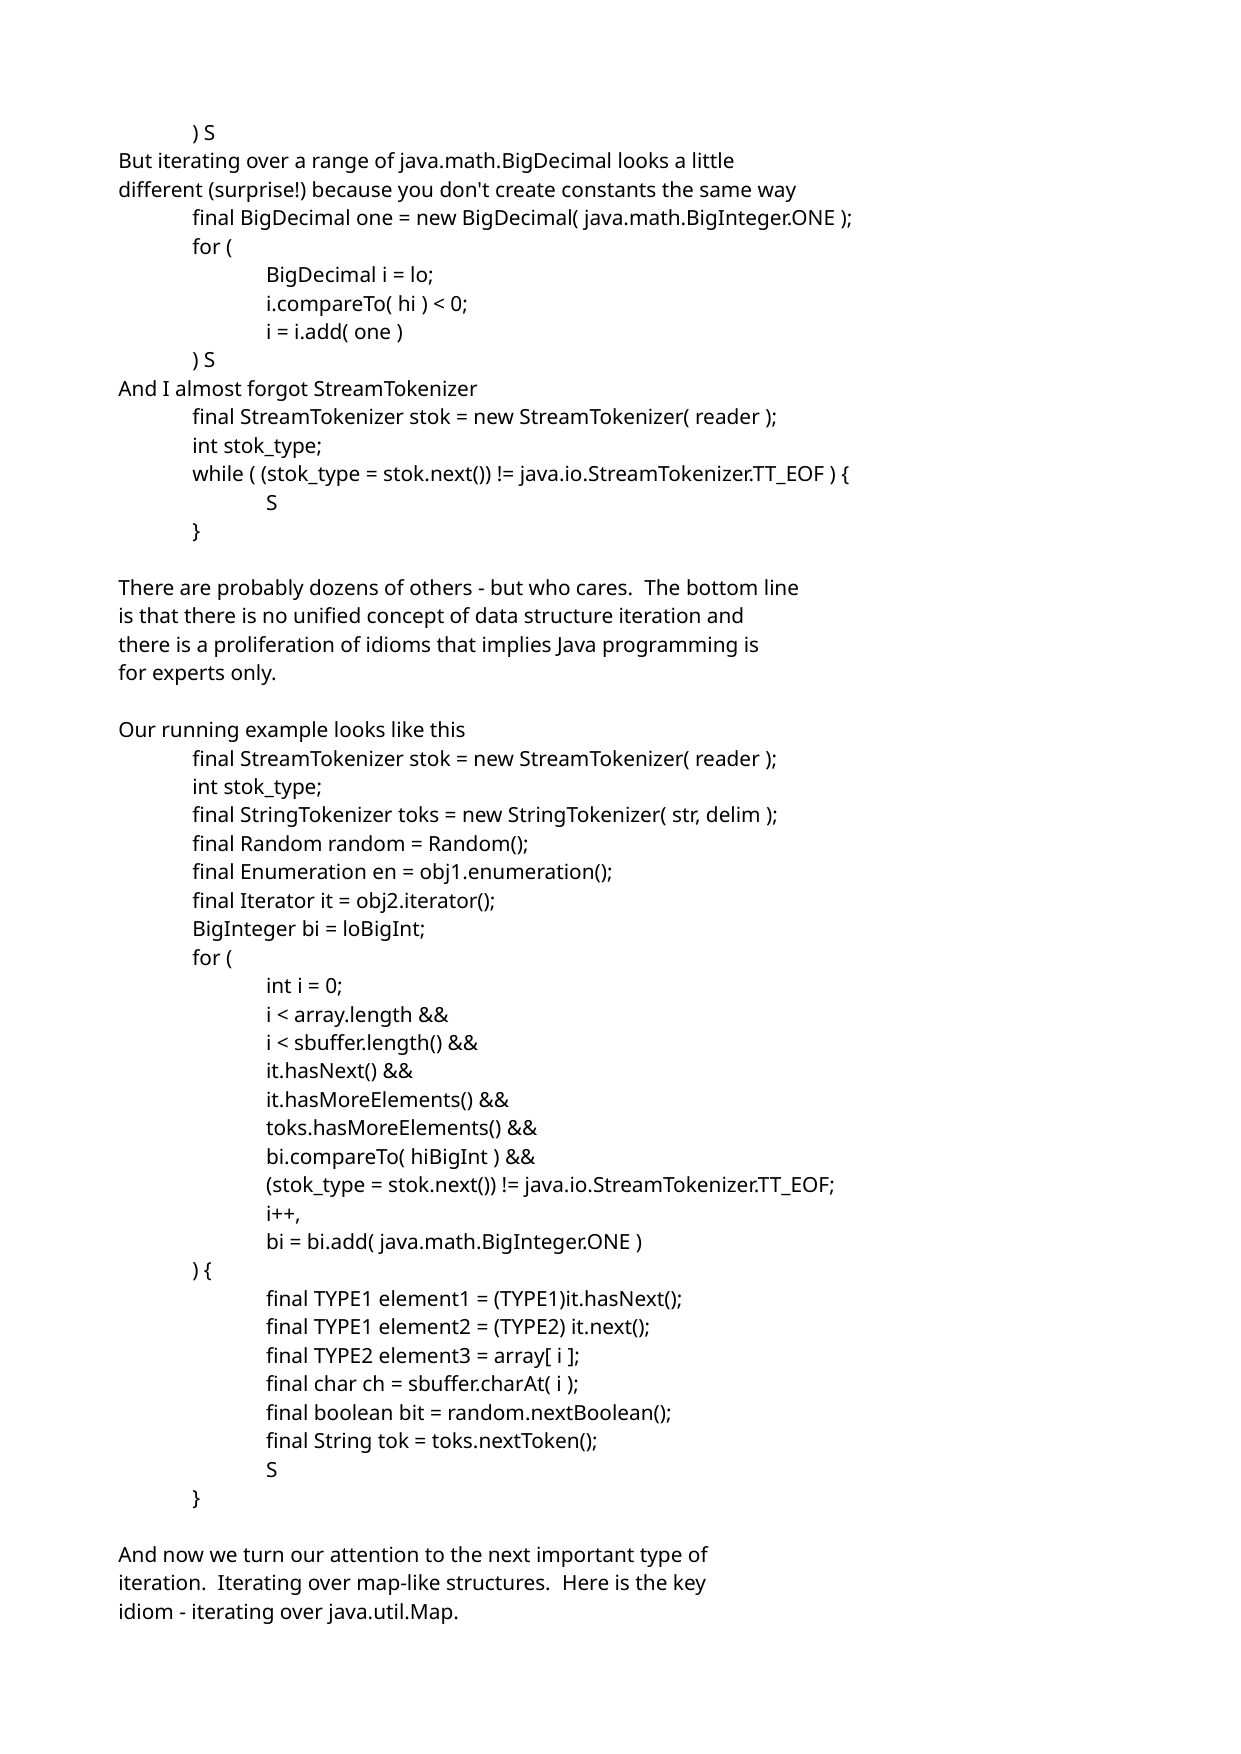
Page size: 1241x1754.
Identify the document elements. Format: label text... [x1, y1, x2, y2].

text final Enumeration en = obj1.enumeration(); [118, 857, 1122, 886]
text final BigDecimal one = new BigDecimal( java.math.BigInteger.ONE ); [118, 203, 1122, 232]
text final StringTokenizer toks = new StringTokenizer( str, delim ); [118, 801, 1122, 829]
text i < array.length && [118, 1000, 1122, 1028]
text final StreamTokenizer stok = new StreamTokenizer( reader ); [118, 402, 1122, 431]
text different (surprise!) because you don't create constants the same way [118, 175, 1122, 203]
text (stok_type = stok.next()) != java.io.StreamTokenizer.TT_EOF; [118, 1170, 1122, 1199]
text bi.compareTo( hiBigInt ) && [118, 1142, 1122, 1170]
text for ( [118, 943, 1122, 971]
text ) S [118, 346, 1122, 374]
text it.hasNext() && [118, 1057, 1122, 1085]
text But iterating over a range of java.math.BigDecimal looks a little [118, 147, 1122, 175]
text And now we turn our attention to the next important type of [118, 1540, 1122, 1568]
text final Random random = Random(); [118, 829, 1122, 857]
text final char ch = sbuffer.charAt( i ); [118, 1369, 1122, 1398]
text int i = 0; [118, 971, 1122, 1000]
text } [118, 516, 1122, 545]
text } [118, 1483, 1122, 1512]
text i < sbuffer.length() && [118, 1028, 1122, 1057]
text final boolean bit = random.nextBoolean(); [118, 1398, 1122, 1426]
text ) S [118, 118, 1122, 147]
text for experts only. [118, 658, 1122, 687]
text i.compareTo( hi ) < 0; [118, 289, 1122, 317]
text i = i.add( one ) [118, 317, 1122, 346]
text int stok_type; [118, 431, 1122, 459]
text Our running example looks like this [118, 715, 1122, 744]
text final TYPE2 element3 = array[ i ]; [118, 1341, 1122, 1369]
text int stok_type; [118, 772, 1122, 801]
text bi = bi.add( java.math.BigInteger.ONE ) [118, 1227, 1122, 1256]
text final TYPE1 element1 = (TYPE1)it.hasNext(); [118, 1284, 1122, 1312]
text while ( (stok_type = stok.next()) != java.io.StreamTokenizer.TT_EOF ) { [118, 459, 1122, 488]
text S [118, 1455, 1122, 1483]
text iteration. Iterating over map-like structures. Here is the key [118, 1568, 1122, 1597]
text i++, [118, 1199, 1122, 1227]
text toks.hasMoreElements() && [118, 1113, 1122, 1142]
text it.hasMoreElements() && [118, 1085, 1122, 1113]
text is that there is no unified concept of data structure iteration and [118, 602, 1122, 630]
text There are probably dozens of others - but who cares. The bottom line [118, 573, 1122, 602]
text final TYPE1 element2 = (TYPE2) it.next(); [118, 1312, 1122, 1341]
text there is a proliferation of idioms that implies Java programming is [118, 630, 1122, 658]
text ) { [118, 1256, 1122, 1284]
text final Iterator it = obj2.iterator(); [118, 886, 1122, 914]
text And I almost forgot StreamTokenizer [118, 374, 1122, 402]
text final String tok = toks.nextToken(); [118, 1426, 1122, 1455]
text idiom - iterating over java.util.Map. [118, 1597, 1122, 1625]
text BigDecimal i = lo; [118, 260, 1122, 289]
text final StreamTokenizer stok = new StreamTokenizer( reader ); [118, 744, 1122, 772]
text BigInteger bi = loBigInt; [118, 914, 1122, 943]
text S [118, 488, 1122, 516]
text for ( [118, 232, 1122, 260]
